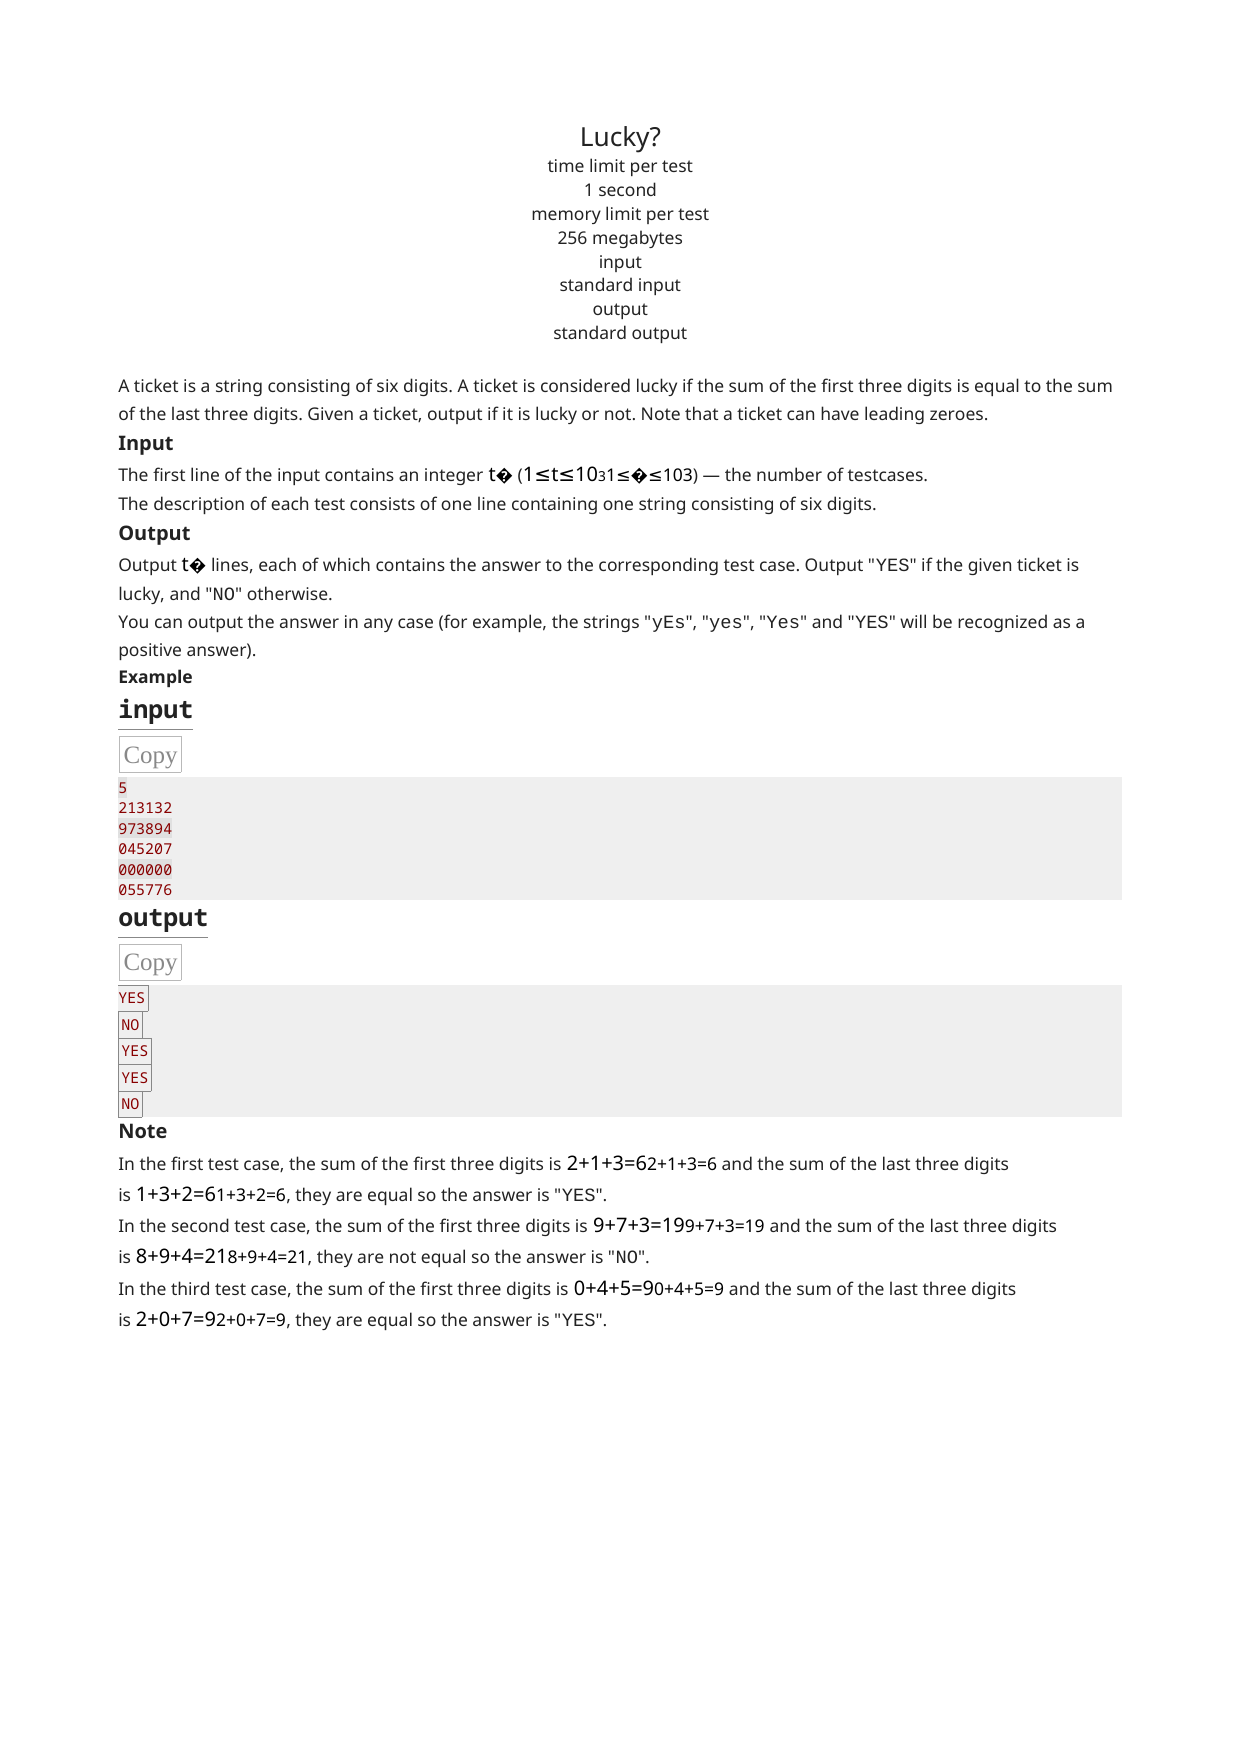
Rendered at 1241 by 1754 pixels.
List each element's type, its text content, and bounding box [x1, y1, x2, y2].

text 256 megabytes [118, 225, 1122, 249]
text Example [118, 664, 1122, 688]
text [143, 1011, 1122, 1038]
text Lucky? [118, 118, 1122, 154]
text 000000 [118, 859, 1122, 879]
text [152, 1038, 1122, 1064]
text Copy [120, 945, 181, 980]
text input [118, 692, 1122, 729]
text output [118, 297, 1122, 321]
text 1 second [118, 178, 1122, 202]
text Output t� lines, each of which contains the answer to the corresponding test case. Output "YES" if the given ticket is lucky, and "NO" otherwise. [118, 550, 1122, 606]
text YES [119, 1065, 151, 1091]
text 973894 [118, 818, 1122, 838]
text You can output the answer in any case (for example, the strings "yEs", "yes", "Yes" and "YES" will be recognized as a positive answer). [118, 609, 1122, 661]
text Copy [120, 737, 181, 772]
text Input [118, 429, 1122, 456]
text NO [119, 1012, 142, 1038]
text A ticket is a string consisting of six digits. A ticket is considered lucky if the sum of the first three digits is equal to the sum of the last three digits. Given a ticket, output if it is lucky or not. Note that a ticket can have leading zeroes. [118, 374, 1122, 425]
text [182, 736, 1121, 772]
text [149, 985, 1122, 1011]
text 213132 [118, 798, 1122, 818]
text 045207 [118, 838, 1122, 859]
text [182, 943, 1121, 980]
text [143, 1091, 1122, 1117]
text [152, 1064, 1122, 1091]
text output [118, 900, 1122, 937]
text 055776 [118, 879, 1122, 900]
text standard input [118, 273, 1122, 297]
text The description of each test consists of one line containing one string consisting of six digits. [118, 492, 1122, 516]
text In the first test case, the sum of the first three digits is 2+1+3=62+1+3=6 and the sum of the last three digits is 1+3+2=61+3+2=6, they are equal so the answer is "YES". [118, 1148, 1122, 1207]
text In the third test case, the sum of the first three digits is 0+4+5=90+4+5=9 and the sum of the last three digits is 2+0+7=92+0+7=9, they are equal so the answer is "YES". [118, 1274, 1122, 1333]
text NO [119, 1092, 142, 1117]
text input [118, 249, 1122, 273]
text In the second test case, the sum of the first three digits is 9+7+3=199+7+3=19 and the sum of the last three digits is 8+9+4=218+9+4=21, they are not equal so the answer is "NO". [118, 1211, 1122, 1270]
text YES [119, 1039, 151, 1064]
text 5 [118, 777, 1122, 798]
text Note [118, 1117, 1122, 1144]
text time limit per test [118, 154, 1122, 178]
text memory limit per test [118, 202, 1122, 225]
text standard output [118, 321, 1122, 345]
text Output [118, 519, 1122, 546]
text YES [118, 986, 148, 1011]
text The first line of the input contains an integer t� (1≤t≤1031≤�≤103) — the number of testcases. [118, 460, 1122, 488]
